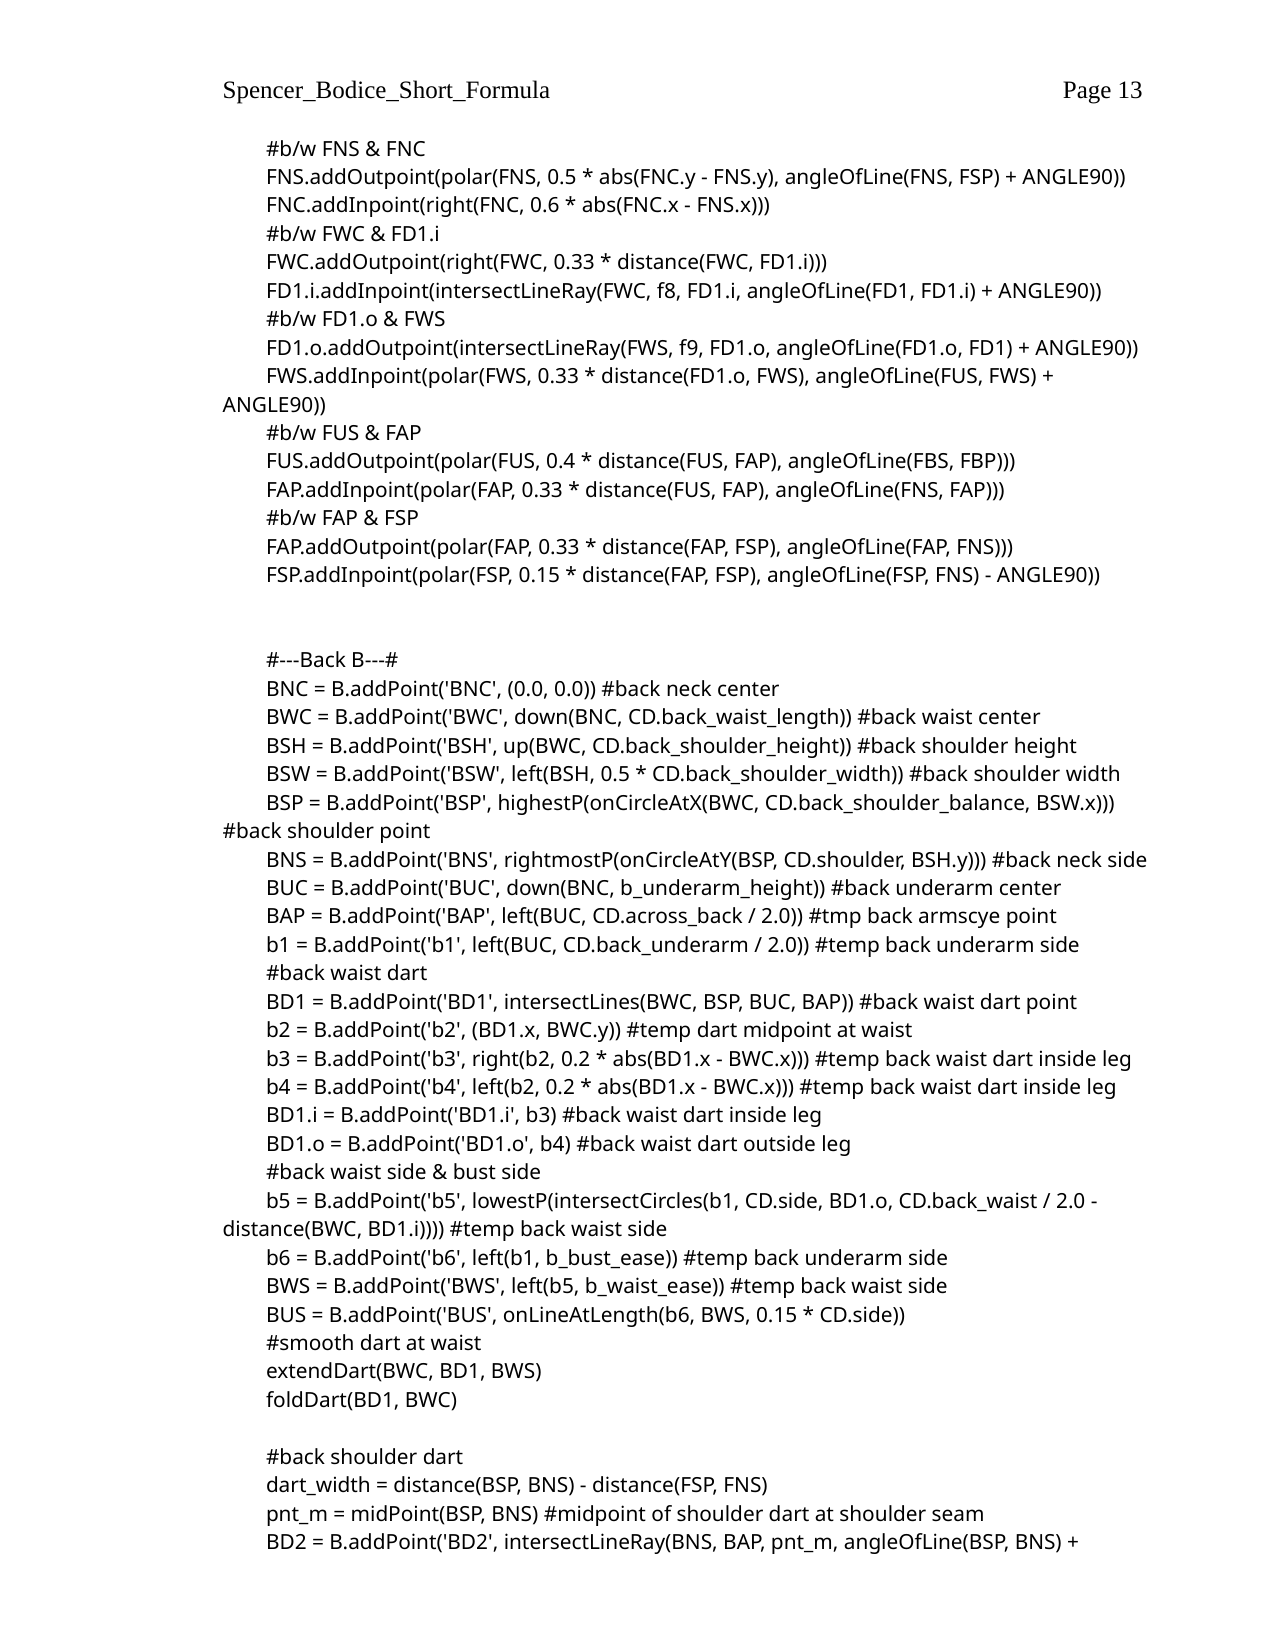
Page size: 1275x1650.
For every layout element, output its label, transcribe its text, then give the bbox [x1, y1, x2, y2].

text b1 = B.addPoint('b1', left(BUC, CD.back_underarm / 2.0)) #temp back underarm side [222, 930, 1158, 958]
text BD1.i = B.addPoint('BD1.i', b3) #back waist dart inside leg [222, 1101, 1158, 1129]
text #b/w FWC & FD1.i [222, 219, 1158, 247]
text foldDart(BD1, BWC) [222, 1385, 1158, 1413]
text #---Back B---# [222, 646, 1158, 674]
text BUC = B.addPoint('BUC', down(BNC, b_underarm_height)) #back underarm center [222, 873, 1158, 902]
text BSH = B.addPoint('BSH', up(BWC, CD.back_shoulder_height)) #back shoulder height [222, 731, 1158, 759]
text BNC = B.addPoint('BNC', (0.0, 0.0)) #back neck center [222, 674, 1158, 702]
text b3 = B.addPoint('b3', right(b2, 0.2 * abs(BD1.x - BWC.x))) #temp back waist dart inside leg [222, 1044, 1158, 1072]
text BAP = B.addPoint('BAP', left(BUC, CD.across_back / 2.0)) #tmp back armscye point [222, 902, 1158, 930]
text FNC.addInpoint(right(FNC, 0.6 * abs(FNC.x - FNS.x))) [222, 191, 1158, 219]
text pnt_m = midPoint(BSP, BNS) #midpoint of shoulder dart at shoulder seam [222, 1499, 1158, 1527]
text b2 = B.addPoint('b2', (BD1.x, BWC.y)) #temp dart midpoint at waist [222, 1015, 1158, 1044]
text b5 = B.addPoint('b5', lowestP(intersectCircles(b1, CD.side, BD1.o, CD.back_waist / 2.0 - distance(BWC, BD1.i)))) #temp back waist side [222, 1186, 1158, 1243]
text BD1 = B.addPoint('BD1', intersectLines(BWC, BSP, BUC, BAP)) #back waist dart point [222, 987, 1158, 1015]
text FAP.addInpoint(polar(FAP, 0.33 * distance(FUS, FAP), angleOfLine(FNS, FAP))) [222, 475, 1158, 503]
text #b/w FAP & FSP [222, 503, 1158, 532]
text #smooth dart at waist [222, 1328, 1158, 1357]
text FWS.addInpoint(polar(FWS, 0.33 * distance(FD1.o, FWS), angleOfLine(FUS, FWS) + ANGLE90)) [222, 361, 1158, 418]
text BNS = B.addPoint('BNS', rightmostP(onCircleAtY(BSP, CD.shoulder, BSH.y))) #back neck side [222, 845, 1158, 873]
text BD1.o = B.addPoint('BD1.o', b4) #back waist dart outside leg [222, 1129, 1158, 1157]
text #back shoulder dart [222, 1442, 1158, 1470]
text #b/w FD1.o & FWS [222, 304, 1158, 333]
text dart_width = distance(BSP, BNS) - distance(FSP, FNS) [222, 1470, 1158, 1499]
text #b/w FUS & FAP [222, 418, 1158, 447]
text b4 = B.addPoint('b4', left(b2, 0.2 * abs(BD1.x - BWC.x))) #temp back waist dart inside leg [222, 1072, 1158, 1101]
text FD1.i.addInpoint(intersectLineRay(FWC, f8, FD1.i, angleOfLine(FD1, FD1.i) + ANGLE90)) [222, 276, 1158, 304]
text BSP = B.addPoint('BSP', highestP(onCircleAtX(BWC, CD.back_shoulder_balance, BSW.x))) #back shoulder point [222, 788, 1158, 845]
text BSW = B.addPoint('BSW', left(BSH, 0.5 * CD.back_shoulder_width)) #back shoulder width [222, 759, 1158, 788]
text #back waist dart [222, 958, 1158, 987]
text FSP.addInpoint(polar(FSP, 0.15 * distance(FAP, FSP), angleOfLine(FSP, FNS) - ANGLE90)) [222, 560, 1158, 589]
text BD2 = B.addPoint('BD2', intersectLineRay(BNS, BAP, pnt_m, angleOfLine(BSP, BNS) + [222, 1527, 1158, 1556]
text #b/w FNS & FNC [222, 134, 1158, 162]
text BUS = B.addPoint('BUS', onLineAtLength(b6, BWS, 0.15 * CD.side)) [222, 1300, 1158, 1328]
text FUS.addOutpoint(polar(FUS, 0.4 * distance(FUS, FAP), angleOfLine(FBS, FBP))) [222, 447, 1158, 475]
text FAP.addOutpoint(polar(FAP, 0.33 * distance(FAP, FSP), angleOfLine(FAP, FNS))) [222, 532, 1158, 560]
text FWC.addOutpoint(right(FWC, 0.33 * distance(FWC, FD1.i))) [222, 247, 1158, 276]
text FD1.o.addOutpoint(intersectLineRay(FWS, f9, FD1.o, angleOfLine(FD1.o, FD1) + ANGLE90)) [222, 333, 1158, 361]
text FNS.addOutpoint(polar(FNS, 0.5 * abs(FNC.y - FNS.y), angleOfLine(FNS, FSP) + ANGLE90)) [222, 162, 1158, 191]
text extendDart(BWC, BD1, BWS) [222, 1357, 1158, 1385]
text BWC = B.addPoint('BWC', down(BNC, CD.back_waist_length)) #back waist center [222, 702, 1158, 731]
text BWS = B.addPoint('BWS', left(b5, b_waist_ease)) #temp back waist side [222, 1271, 1158, 1300]
text #back waist side & bust side [222, 1157, 1158, 1186]
text b6 = B.addPoint('b6', left(b1, b_bust_ease)) #temp back underarm side [222, 1243, 1158, 1271]
